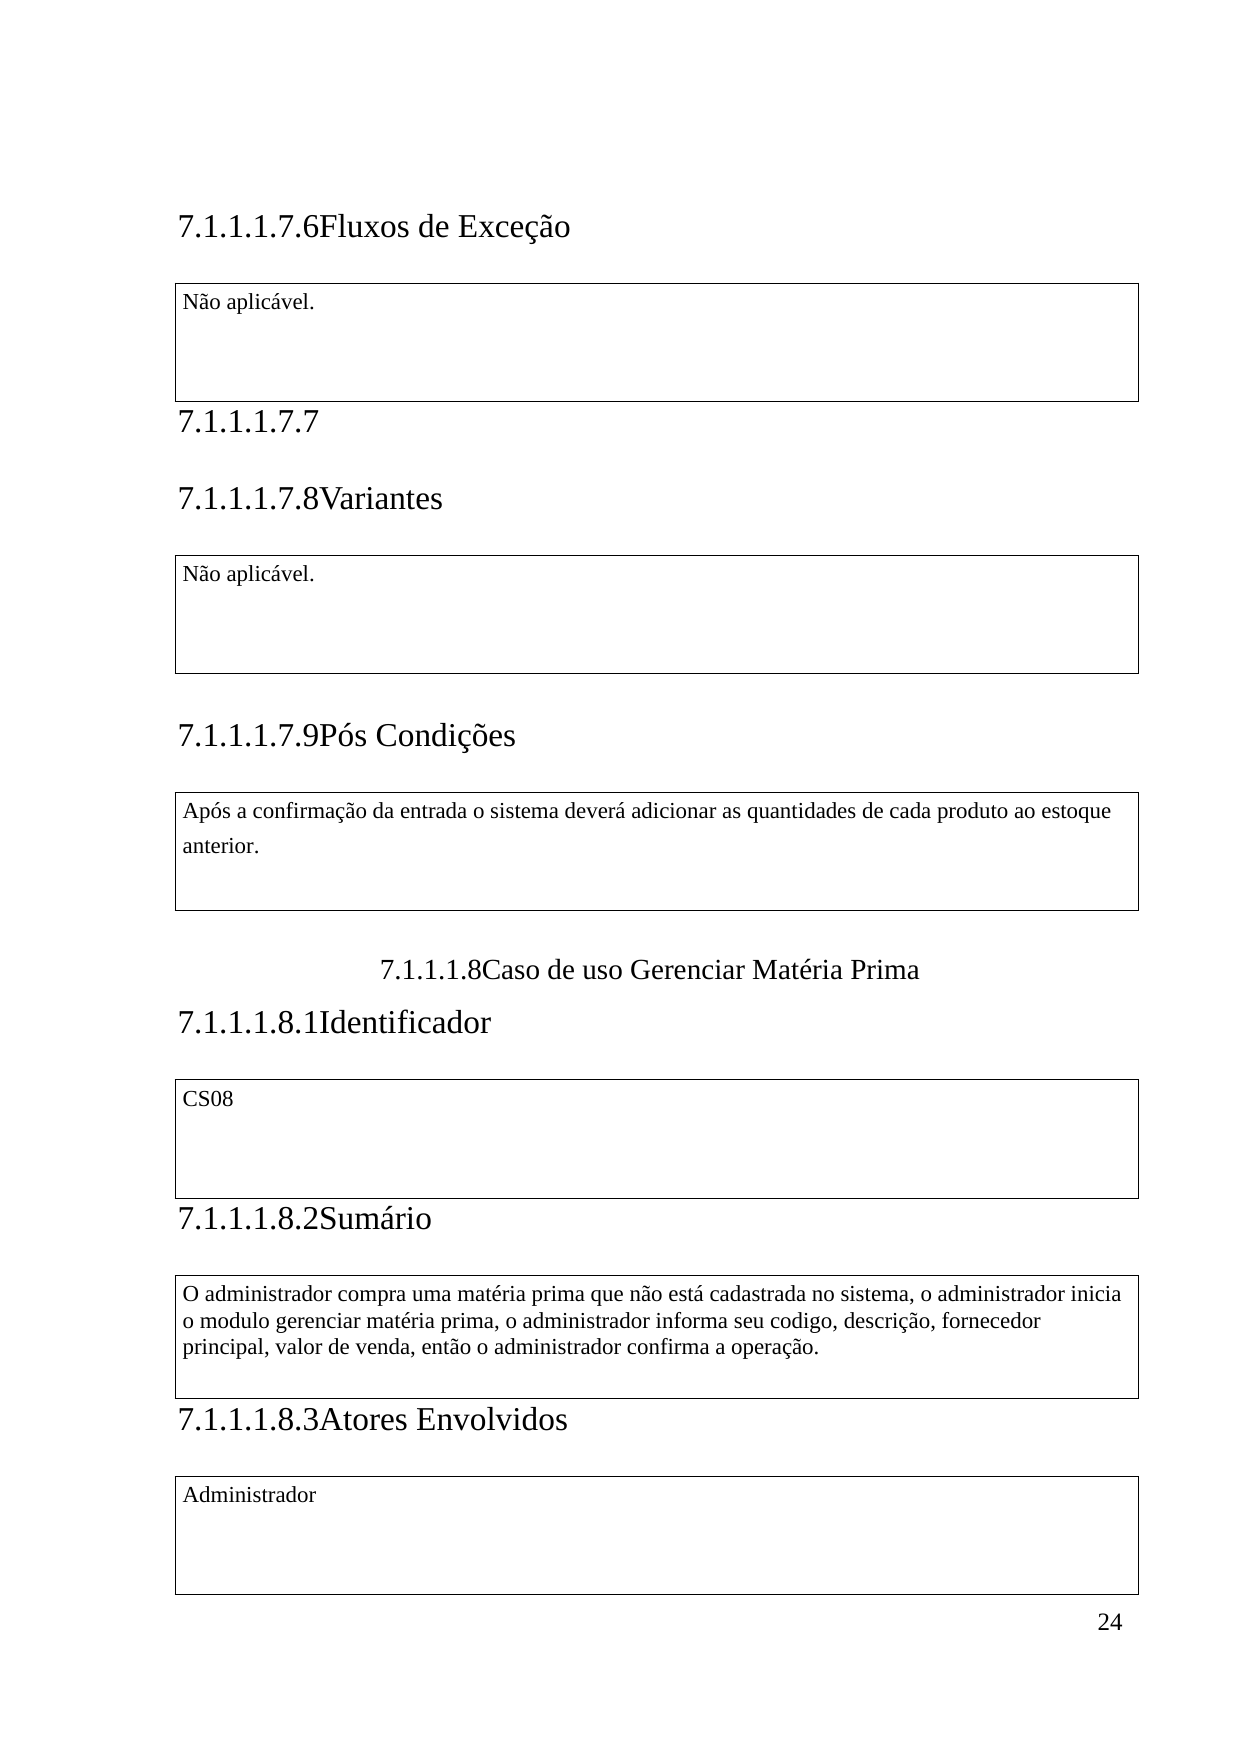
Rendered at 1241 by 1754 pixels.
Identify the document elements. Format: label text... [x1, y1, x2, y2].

table_header Não aplicável. [176, 284, 1138, 401]
subtitle Pós Condições [177, 715, 1122, 754]
subtitle Variantes [177, 478, 1122, 517]
table_header Não aplicável. [176, 556, 1138, 673]
subtitle Identificador [177, 1003, 1122, 1041]
table_header Após a confirmação da entrada o sistema deverá adicionar as quantidades de cada produto ao estoque anterior. [176, 793, 1138, 910]
subtitle Sumário [177, 1199, 1122, 1237]
table_header CS08 [176, 1080, 1138, 1197]
table_header Administrador [176, 1477, 1138, 1594]
subtitle Fluxos de Exceção [177, 206, 1122, 244]
table_header O administrador compra uma matéria prima que não está cadastrada no sistema, o administrador inicia o modulo gerenciar matéria prima, o administrador informa seu codigo, descrição, fornecedor principal, valor de venda, então o administrador confirma a operação. [176, 1276, 1138, 1398]
subtitle Caso de uso Gerenciar Matéria Prima [177, 952, 1122, 986]
subtitle Atores Envolvidos [177, 1399, 1122, 1438]
